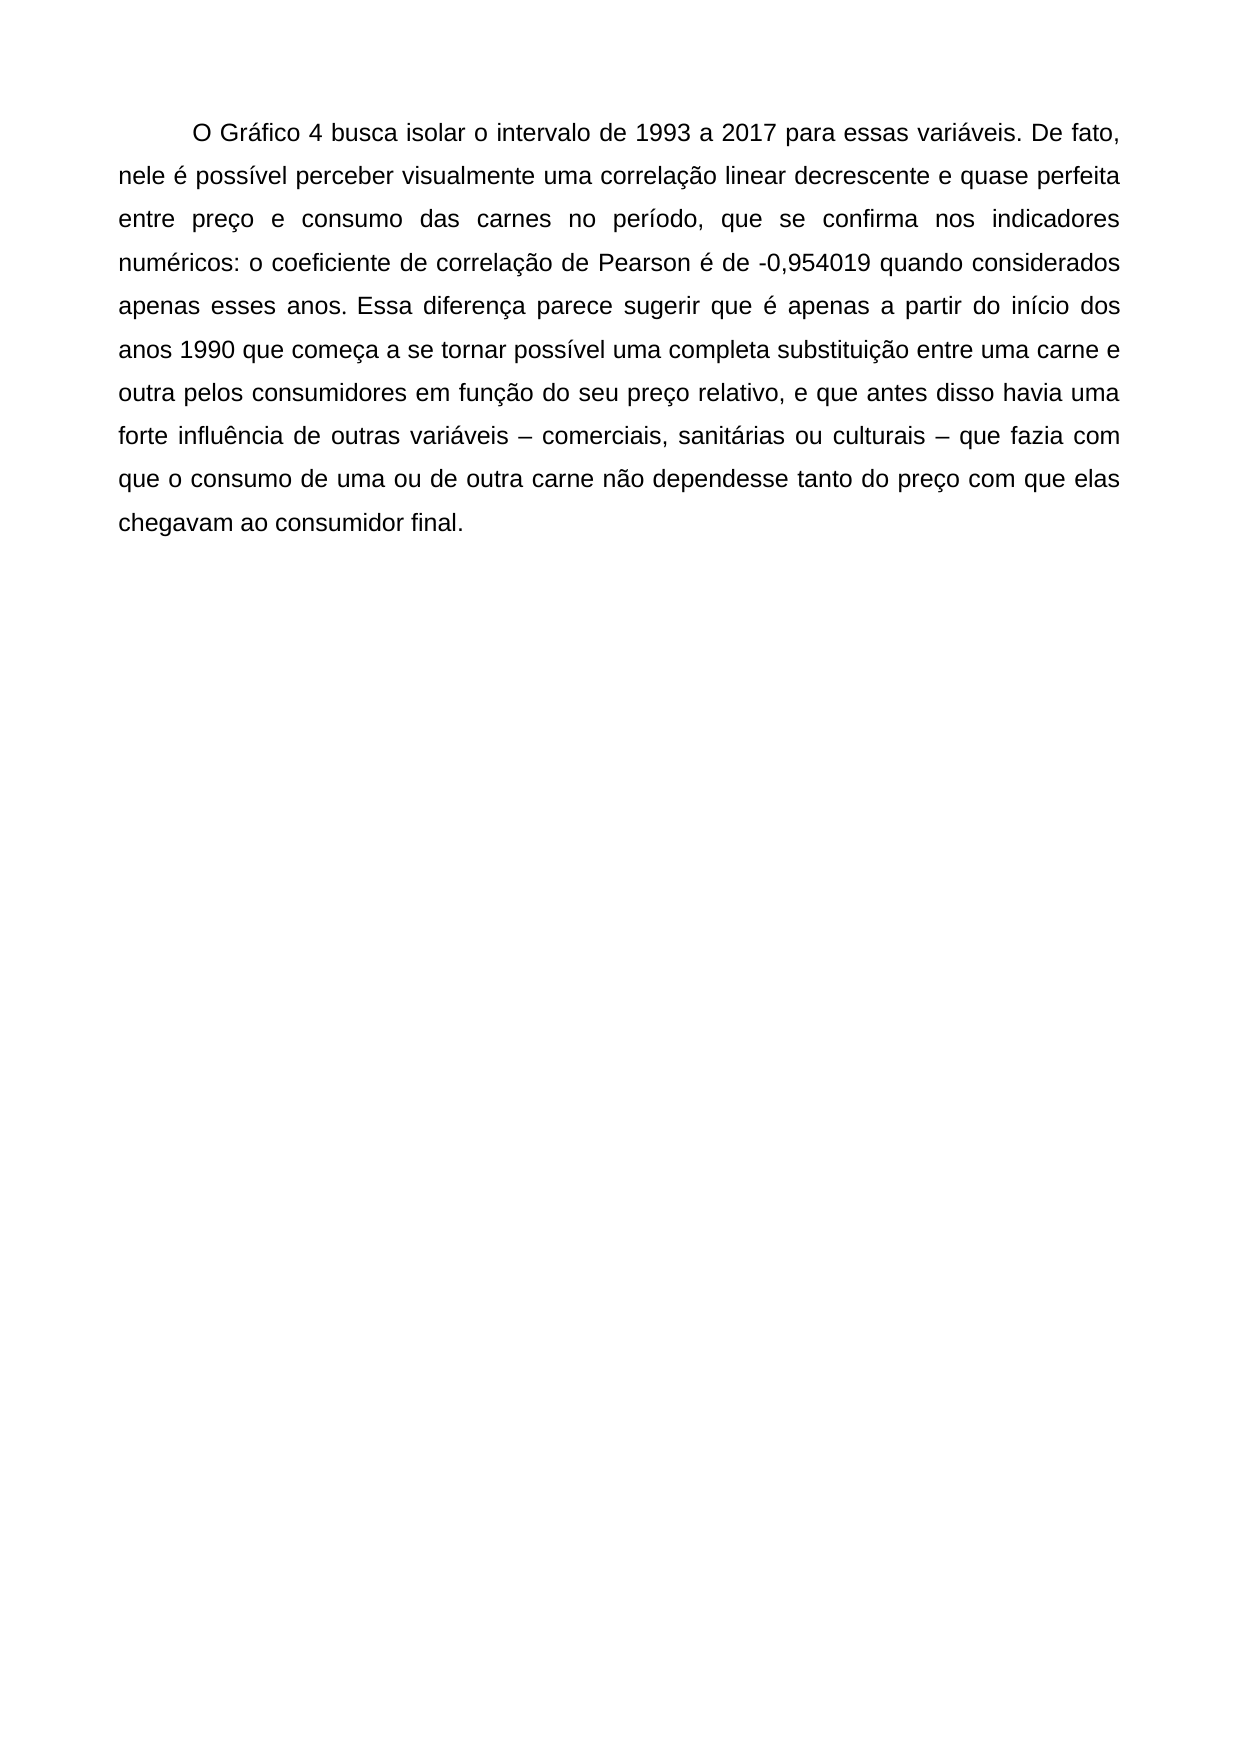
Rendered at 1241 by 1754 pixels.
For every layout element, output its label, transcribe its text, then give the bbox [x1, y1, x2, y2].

text O Gráfico 4 busca isolar o intervalo de 1993 a 2017 para essas variáveis. De fato, nele é possível perceber visualmente uma correlação linear decrescente e quase perfeita entre preço e consumo das carnes no período, que se confirma nos indicadores numéricos: o coeficiente de correlação de Pearson é de -0,954019 quando considerados apenas esses anos. Essa diferença parece sugerir que é apenas a partir do início dos anos 1990 que começa a se tornar possível uma completa substituição entre uma carne e outra pelos consumidores em função do seu preço relativo, e que antes disso havia uma forte influência de outras variáveis – comerciais, sanitárias ou culturais – que fazia com que o consumo de uma ou de outra carne não dependesse tanto do preço com que elas chegavam ao consumidor final. [118, 118, 1122, 536]
